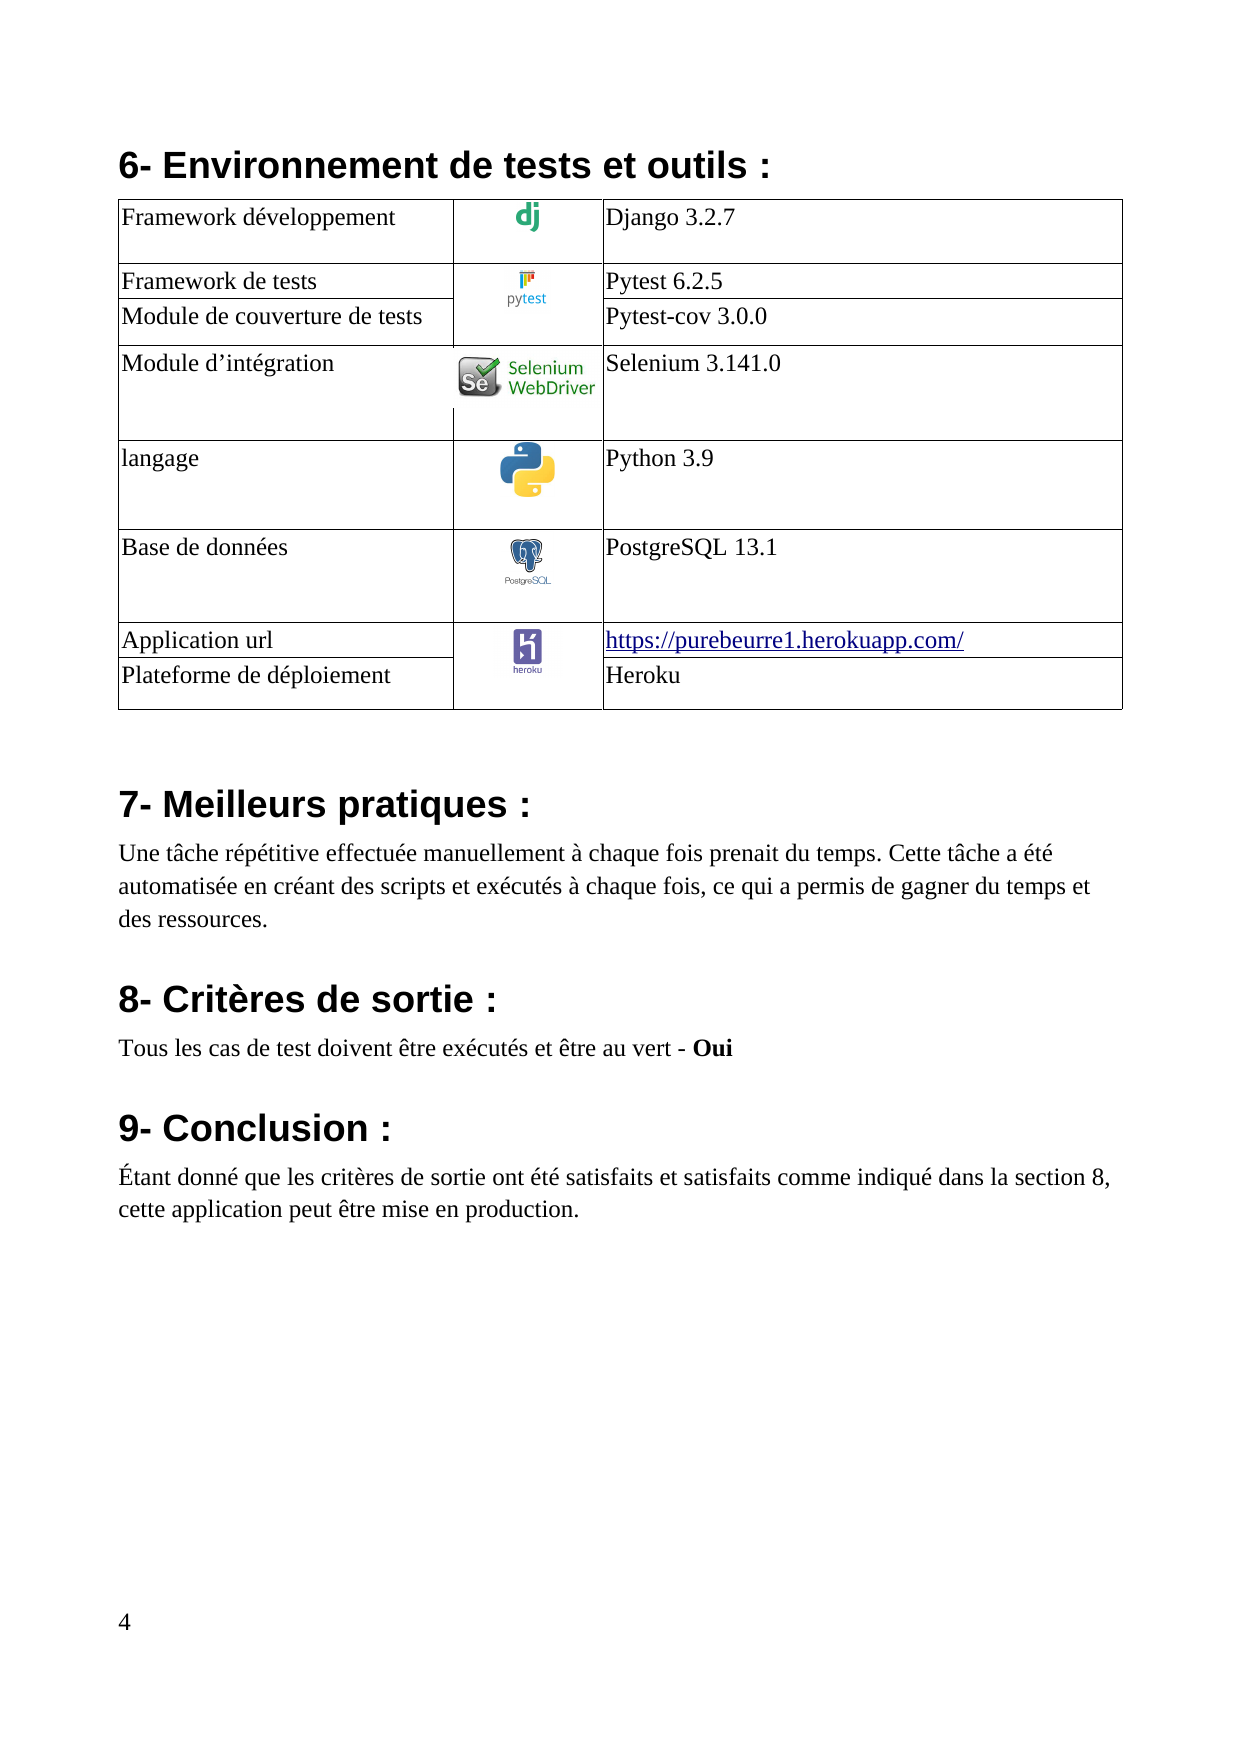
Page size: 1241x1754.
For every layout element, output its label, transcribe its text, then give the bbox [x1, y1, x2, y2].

table_cell Base de données [119, 530, 453, 622]
table_cell langage [119, 441, 453, 529]
table_cell PostgreSQL 13.1 [604, 530, 1122, 622]
text Tous les cas de test doivent être exécutés et être au vert - Oui [118, 1033, 1122, 1062]
table_header Framework développement [119, 200, 453, 263]
table_cell Selenium 3.141.0 [604, 346, 1122, 440]
table_cell Pytest-cov 3.0.0 [604, 299, 1122, 345]
picture [500, 442, 555, 497]
table_header Django 3.2.7 [604, 200, 1122, 263]
table_cell Pytest 6.2.5 [604, 264, 1122, 298]
table_cell Heroku [604, 658, 1122, 709]
picture [501, 531, 554, 591]
picture [492, 625, 563, 678]
picture [452, 348, 603, 408]
table_cell [454, 264, 602, 345]
subtitle 9- Conclusion : [118, 1105, 1122, 1149]
table_cell Plateforme de déploiement [119, 658, 453, 709]
subtitle 6- Environnement de tests et outils : [118, 143, 1122, 187]
table_cell [454, 623, 602, 709]
text Une tâche répétitive effectuée manuellement à chaque fois prenait du temps. Cette tâche a été automatisée en créant des scripts et exécutés à chaque fois, ce qui a permis de gagner du temps et des ressources. [118, 838, 1122, 933]
picture [503, 266, 552, 314]
subtitle 7- Meilleurs pratiques : [118, 782, 1122, 826]
picture [516, 202, 539, 232]
table_cell https://purebeurre1.herokuapp.com/ [604, 623, 1122, 657]
table_cell Module de couverture de tests [119, 299, 453, 345]
table_cell Python 3.9 [604, 441, 1122, 529]
text Étant donné que les critères de sortie ont été satisfaits et satisfaits comme indiqué dans la section 8, cette application peut être mise en production. [118, 1162, 1122, 1223]
table_cell [454, 408, 602, 440]
subtitle 8- Critères de sortie : [118, 977, 1122, 1020]
table_cell [454, 530, 602, 622]
table_cell Application url [119, 623, 453, 657]
table_cell Module d’intégration [119, 346, 453, 440]
table_cell Framework de tests [119, 264, 453, 298]
table_cell [454, 441, 602, 529]
table_header [454, 200, 602, 263]
